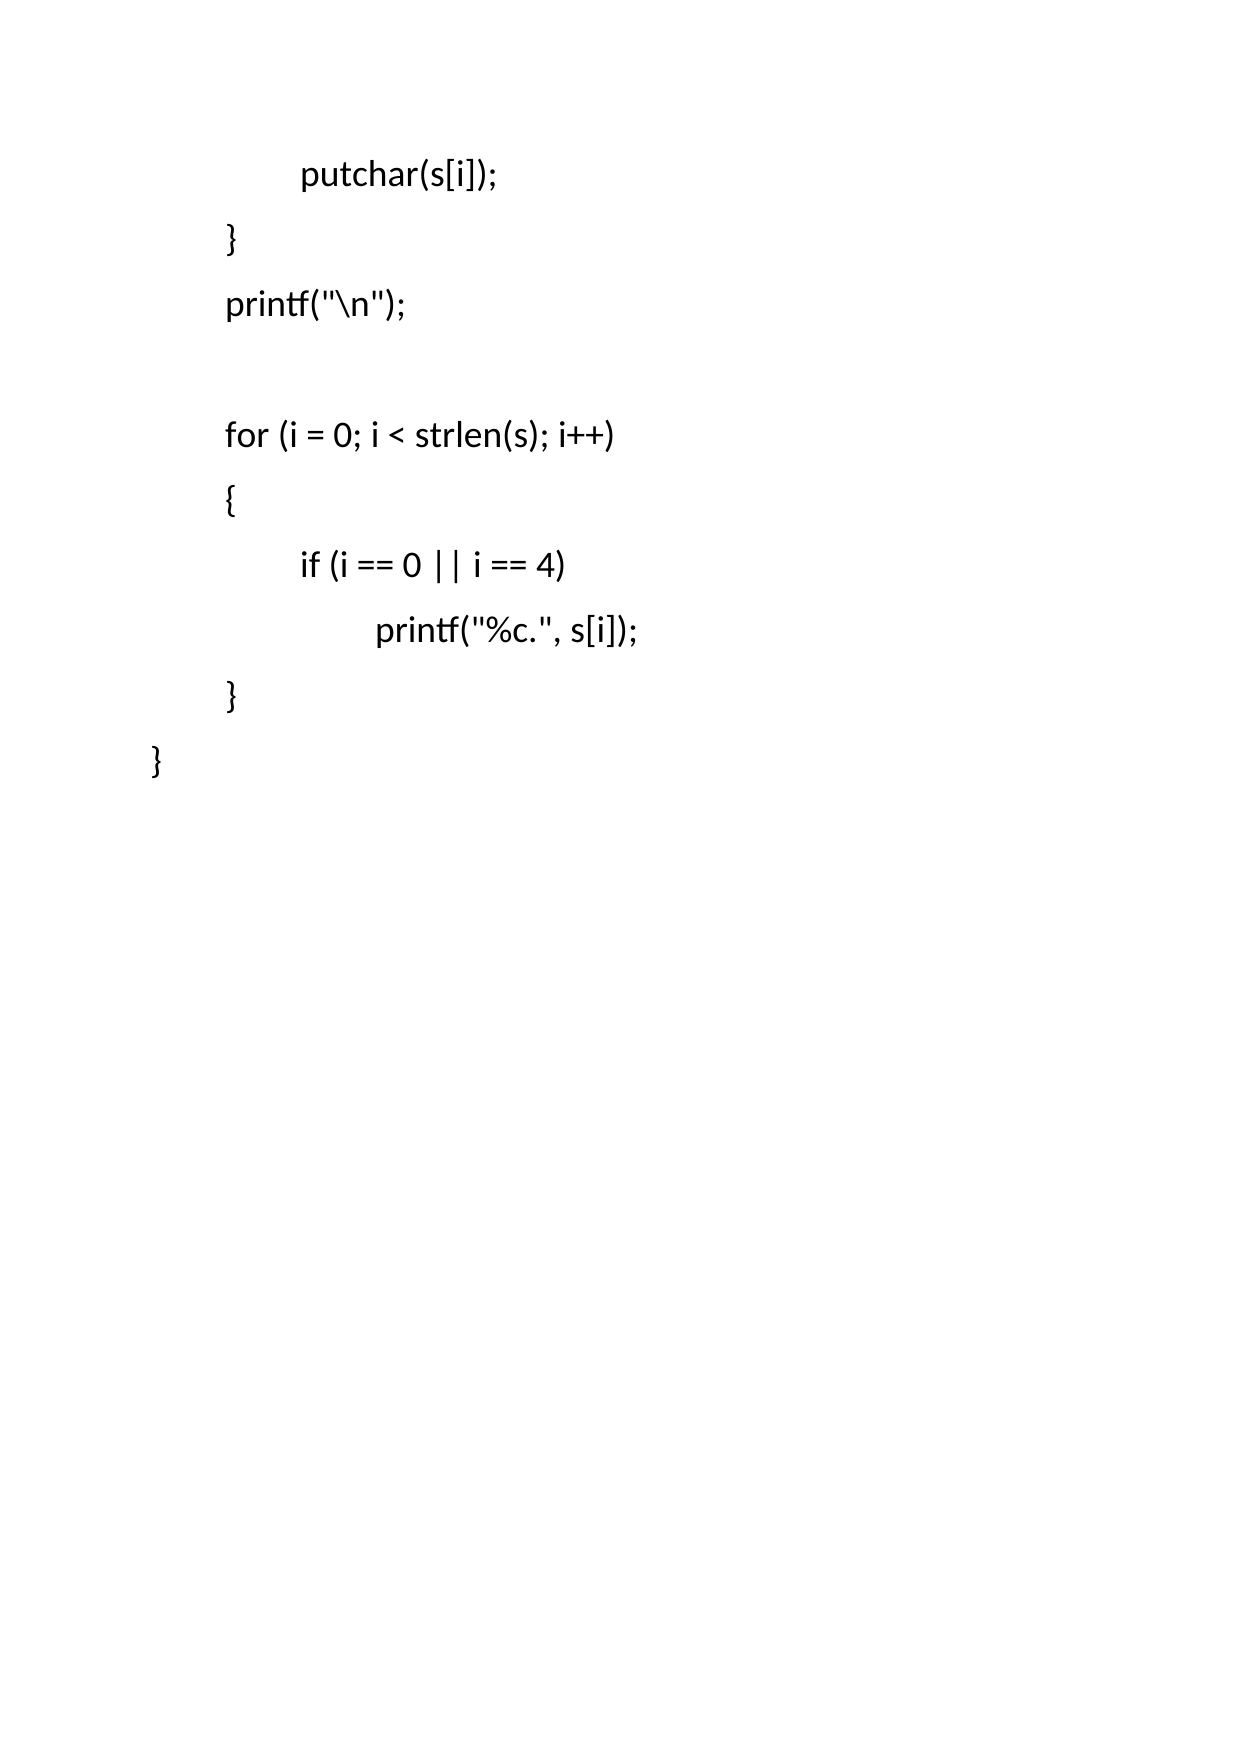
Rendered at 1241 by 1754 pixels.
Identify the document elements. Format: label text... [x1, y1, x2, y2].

text printf("\n"); [150, 280, 1090, 326]
text } [150, 737, 1090, 783]
text for (i = 0; i < strlen(s); i++) [150, 411, 1090, 457]
text printf("%c.", s[i]); [150, 606, 1090, 652]
text } [150, 672, 1090, 717]
text if (i == 0 || i == 4) [150, 541, 1090, 587]
text putchar(s[i]); [150, 150, 1090, 196]
text } [150, 215, 1090, 261]
text { [150, 476, 1090, 522]
